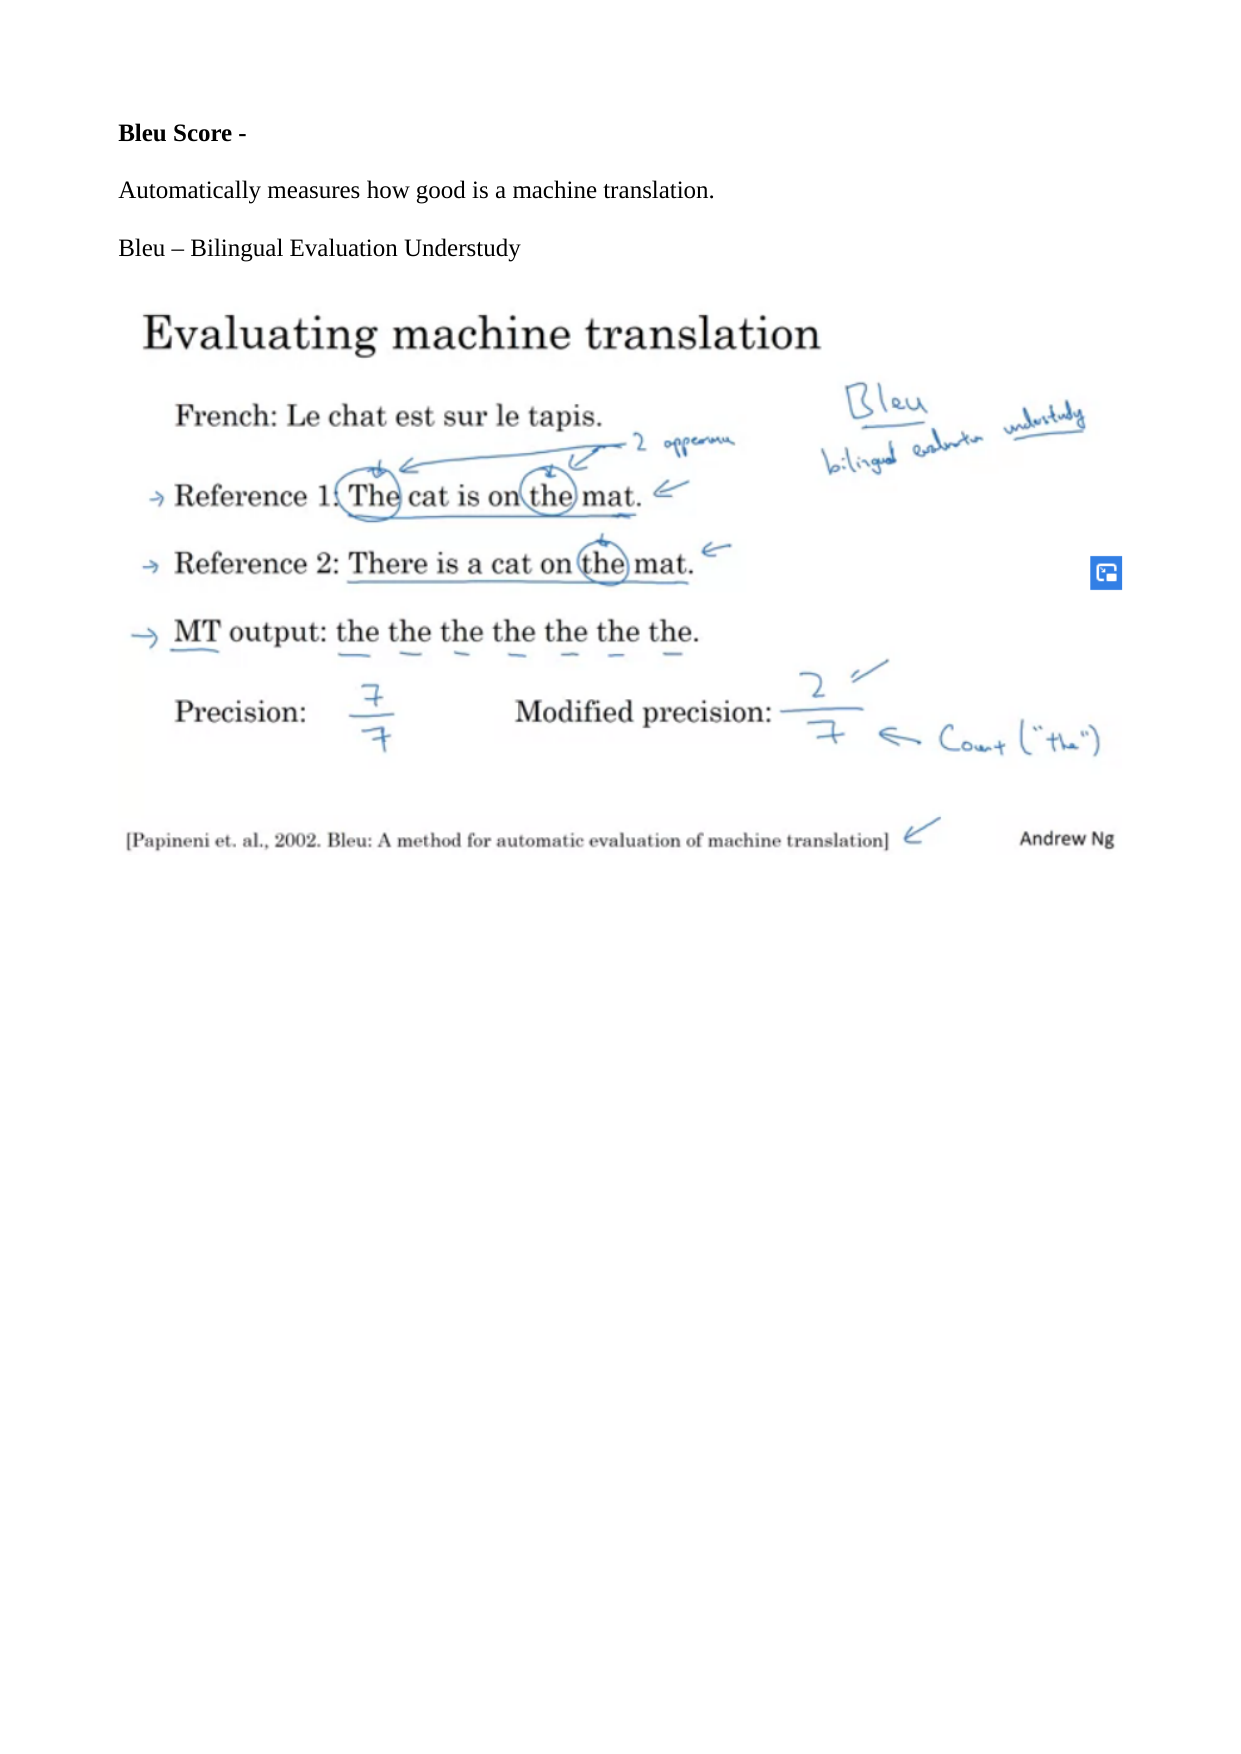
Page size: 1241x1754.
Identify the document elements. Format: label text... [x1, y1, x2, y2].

text Automatically measures how good is a machine translation. [118, 176, 1122, 204]
picture [118, 290, 1123, 855]
text Bleu – Bilingual Evaluation Understudy [118, 233, 1122, 262]
text Bleu Score - [118, 118, 1122, 147]
